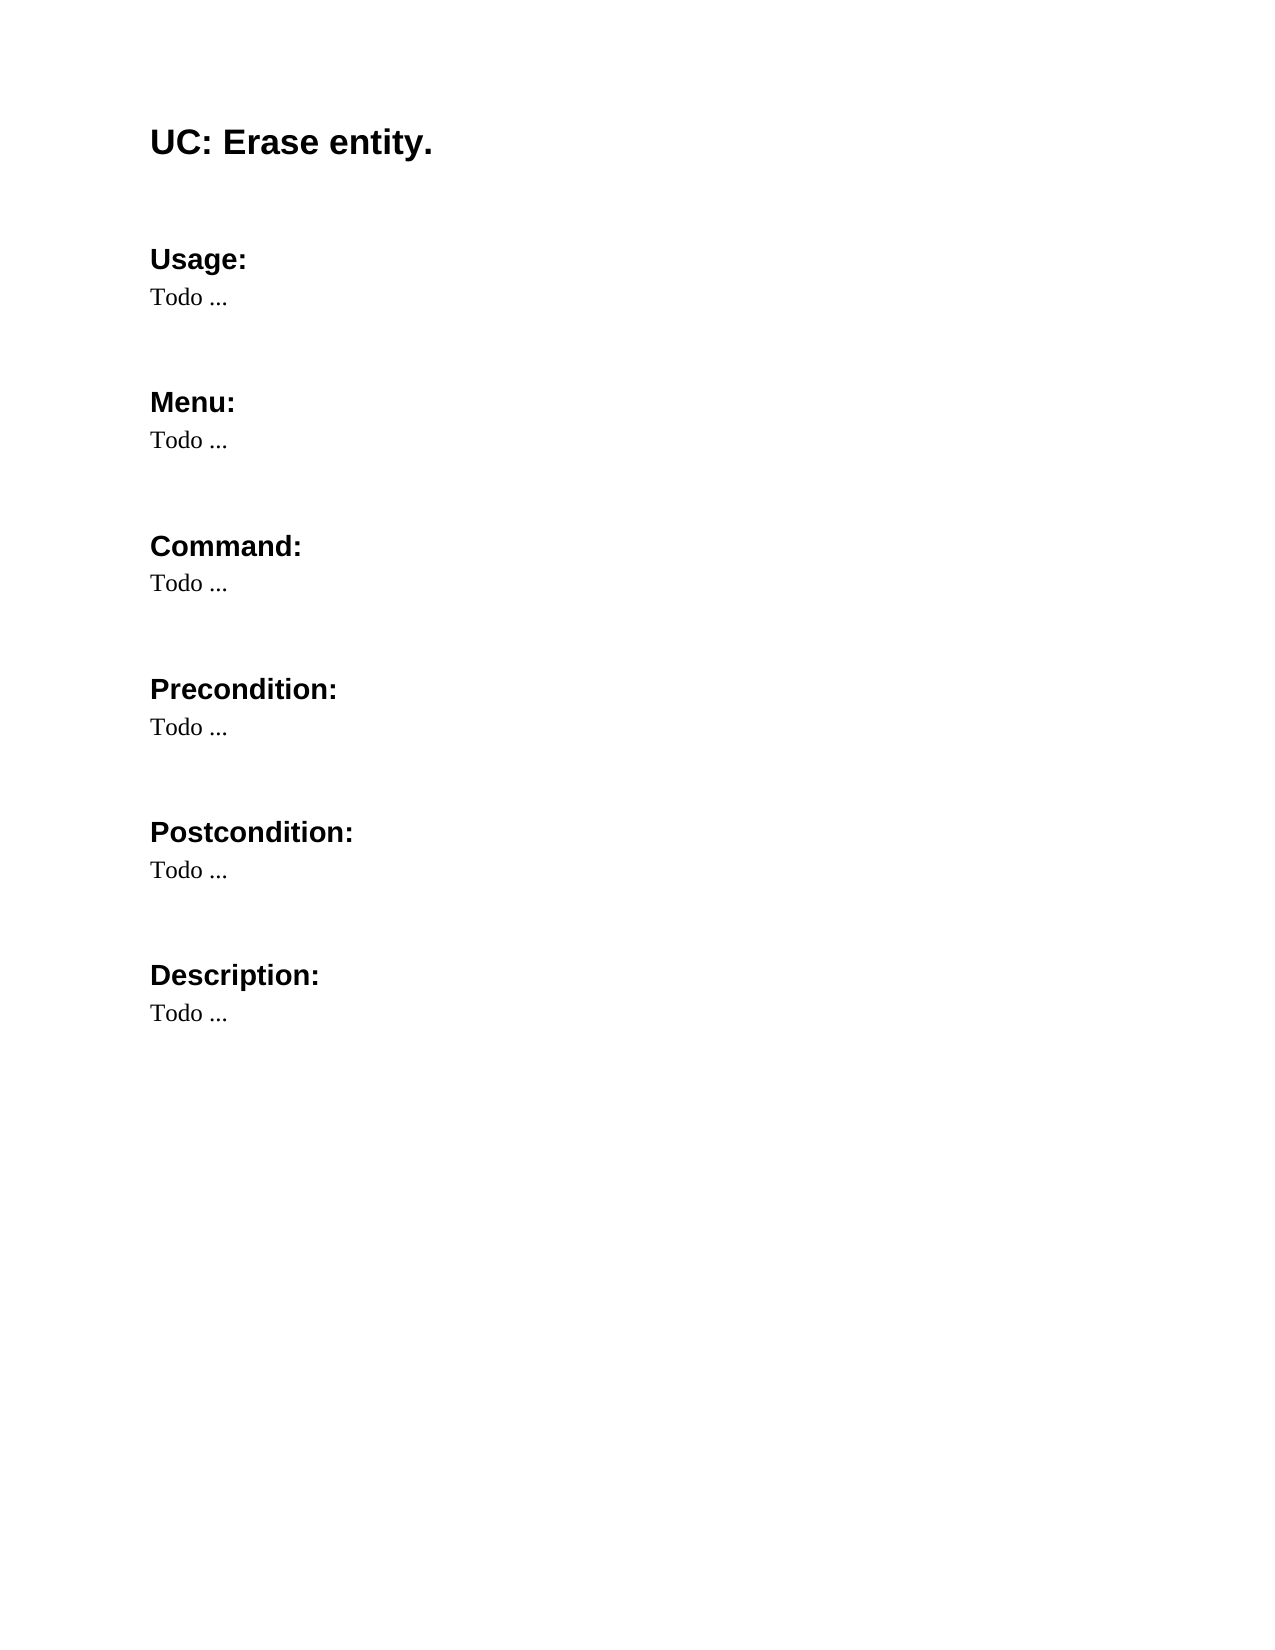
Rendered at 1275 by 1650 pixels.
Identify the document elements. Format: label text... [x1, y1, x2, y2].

text Todo ... [150, 712, 1125, 740]
subtitle UC: Erase entity. [150, 121, 1125, 162]
text Todo ... [150, 998, 1125, 1027]
text Todo ... [150, 855, 1125, 883]
subtitle Command: [150, 529, 1125, 562]
subtitle Description: [150, 958, 1125, 992]
subtitle Precondition: [150, 672, 1125, 705]
subtitle Menu: [150, 386, 1125, 419]
subtitle Usage: [150, 242, 1125, 276]
text Todo ... [150, 282, 1125, 311]
text Todo ... [150, 568, 1125, 597]
text Todo ... [150, 425, 1125, 454]
subtitle Postcondition: [150, 815, 1125, 848]
